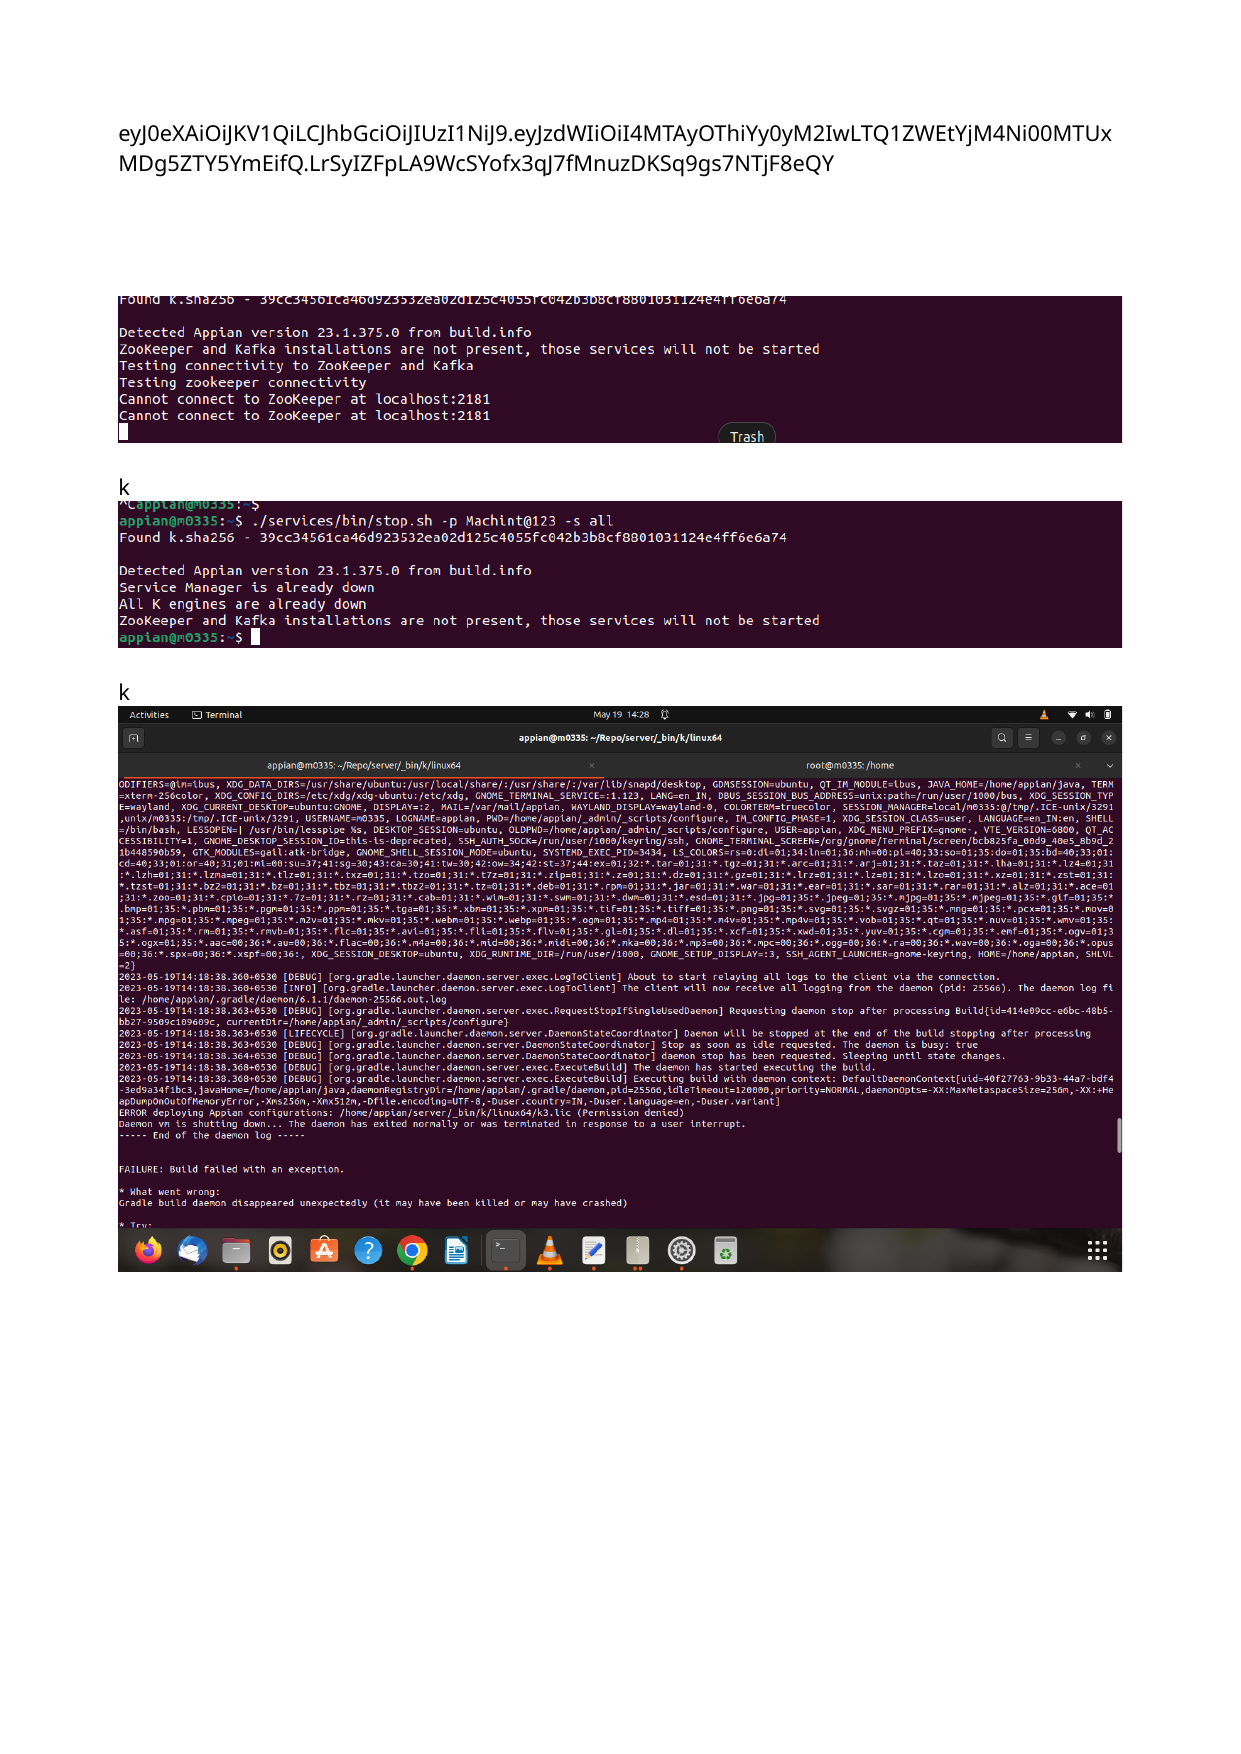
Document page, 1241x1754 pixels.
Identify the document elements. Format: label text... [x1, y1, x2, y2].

picture [118, 501, 1123, 648]
picture [118, 706, 1123, 1272]
text eyJ0eXAiOiJKV1QiLCJhbGciOiJIUzI1NiJ9.eyJzdWIiOiI4MTAyOThiYy0yM2IwLTQ1ZWEtYjM4Ni00MTUxMDg5ZTY5YmEifQ.LrSyIZFpLA9WcSYofx3qJ7fMnuzDKSq9gs7NTjF8eQY [118, 118, 1122, 178]
picture [118, 296, 1123, 443]
text k [118, 472, 1122, 501]
text k [118, 677, 1122, 706]
